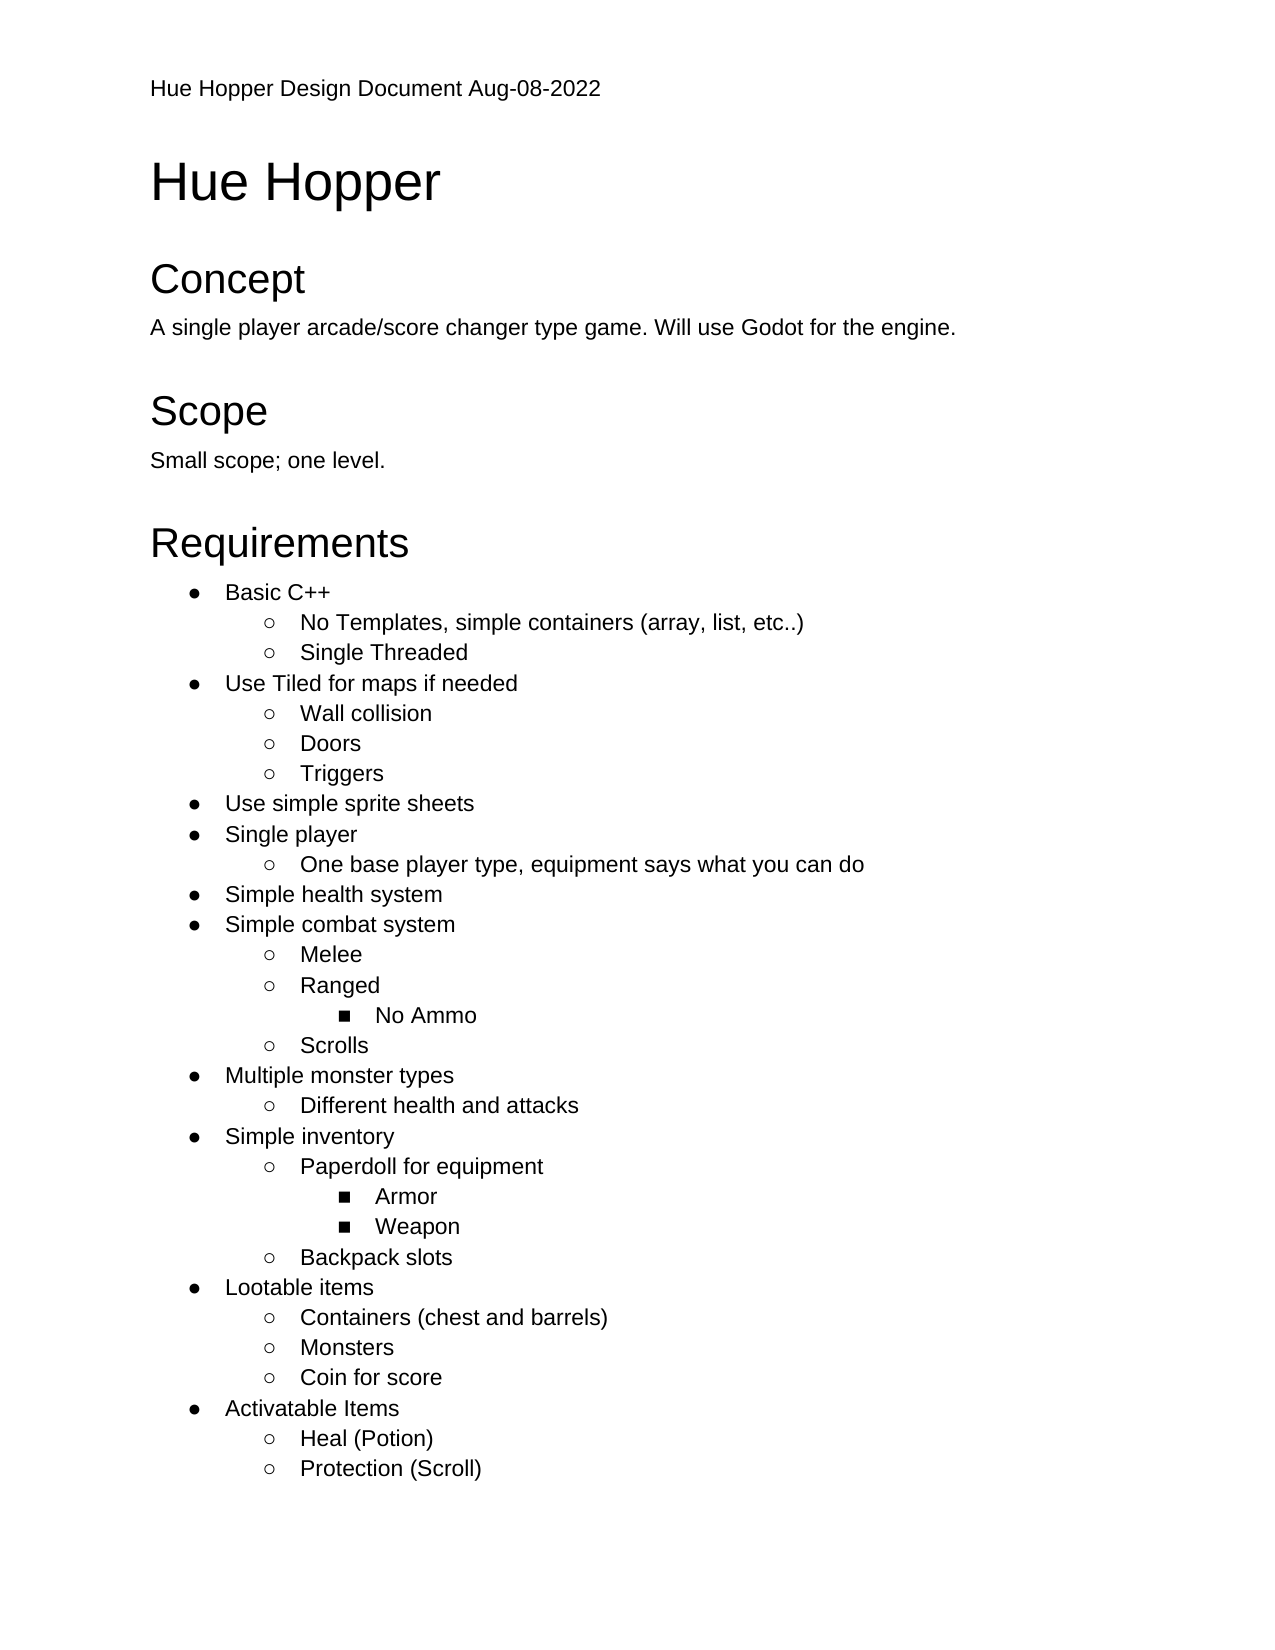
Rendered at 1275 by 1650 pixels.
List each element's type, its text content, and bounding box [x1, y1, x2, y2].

list Paperdoll for equipment [262, 1153, 1125, 1179]
subtitle Scope [150, 386, 1125, 434]
list Coin for score [262, 1364, 1125, 1391]
list Simple health system [187, 881, 1125, 907]
list Triggers [262, 760, 1125, 787]
list Ranged [262, 972, 1125, 998]
subtitle Concept [150, 254, 1125, 302]
list Use simple sprite sheets [187, 790, 1125, 817]
list One base player type, equipment says what you can do [262, 851, 1125, 877]
list Simple combat system [187, 911, 1125, 938]
list Lootable items [187, 1274, 1125, 1300]
text Small scope; one level. [150, 447, 1125, 473]
list Single Threaded [262, 639, 1125, 666]
list Armor [337, 1183, 1125, 1209]
list Backpack slots [262, 1243, 1125, 1270]
list Basic C++ [187, 579, 1125, 605]
list Simple inventory [187, 1123, 1125, 1149]
list Doors [262, 730, 1125, 756]
title Hue Hopper [150, 150, 1125, 212]
list No Ammo [337, 1002, 1125, 1028]
subtitle Requirements [150, 518, 1125, 566]
list Different health and attacks [262, 1092, 1125, 1119]
list Multiple monster types [187, 1062, 1125, 1089]
text A single player arcade/score changer type game. Will use Godot for the engine. [150, 314, 1125, 341]
list Single player [187, 821, 1125, 847]
list No Templates, simple containers (array, list, etc..) [262, 609, 1125, 636]
list Weapon [337, 1213, 1125, 1240]
list Activatable Items [187, 1394, 1125, 1421]
list Wall collision [262, 700, 1125, 726]
list Containers (chest and barrels) [262, 1304, 1125, 1330]
list Scrolls [262, 1032, 1125, 1058]
list Monsters [262, 1334, 1125, 1361]
list Protection (Scroll) [262, 1455, 1125, 1481]
list Use Tiled for maps if needed [187, 669, 1125, 696]
list Heal (Potion) [262, 1425, 1125, 1451]
list Melee [262, 941, 1125, 968]
